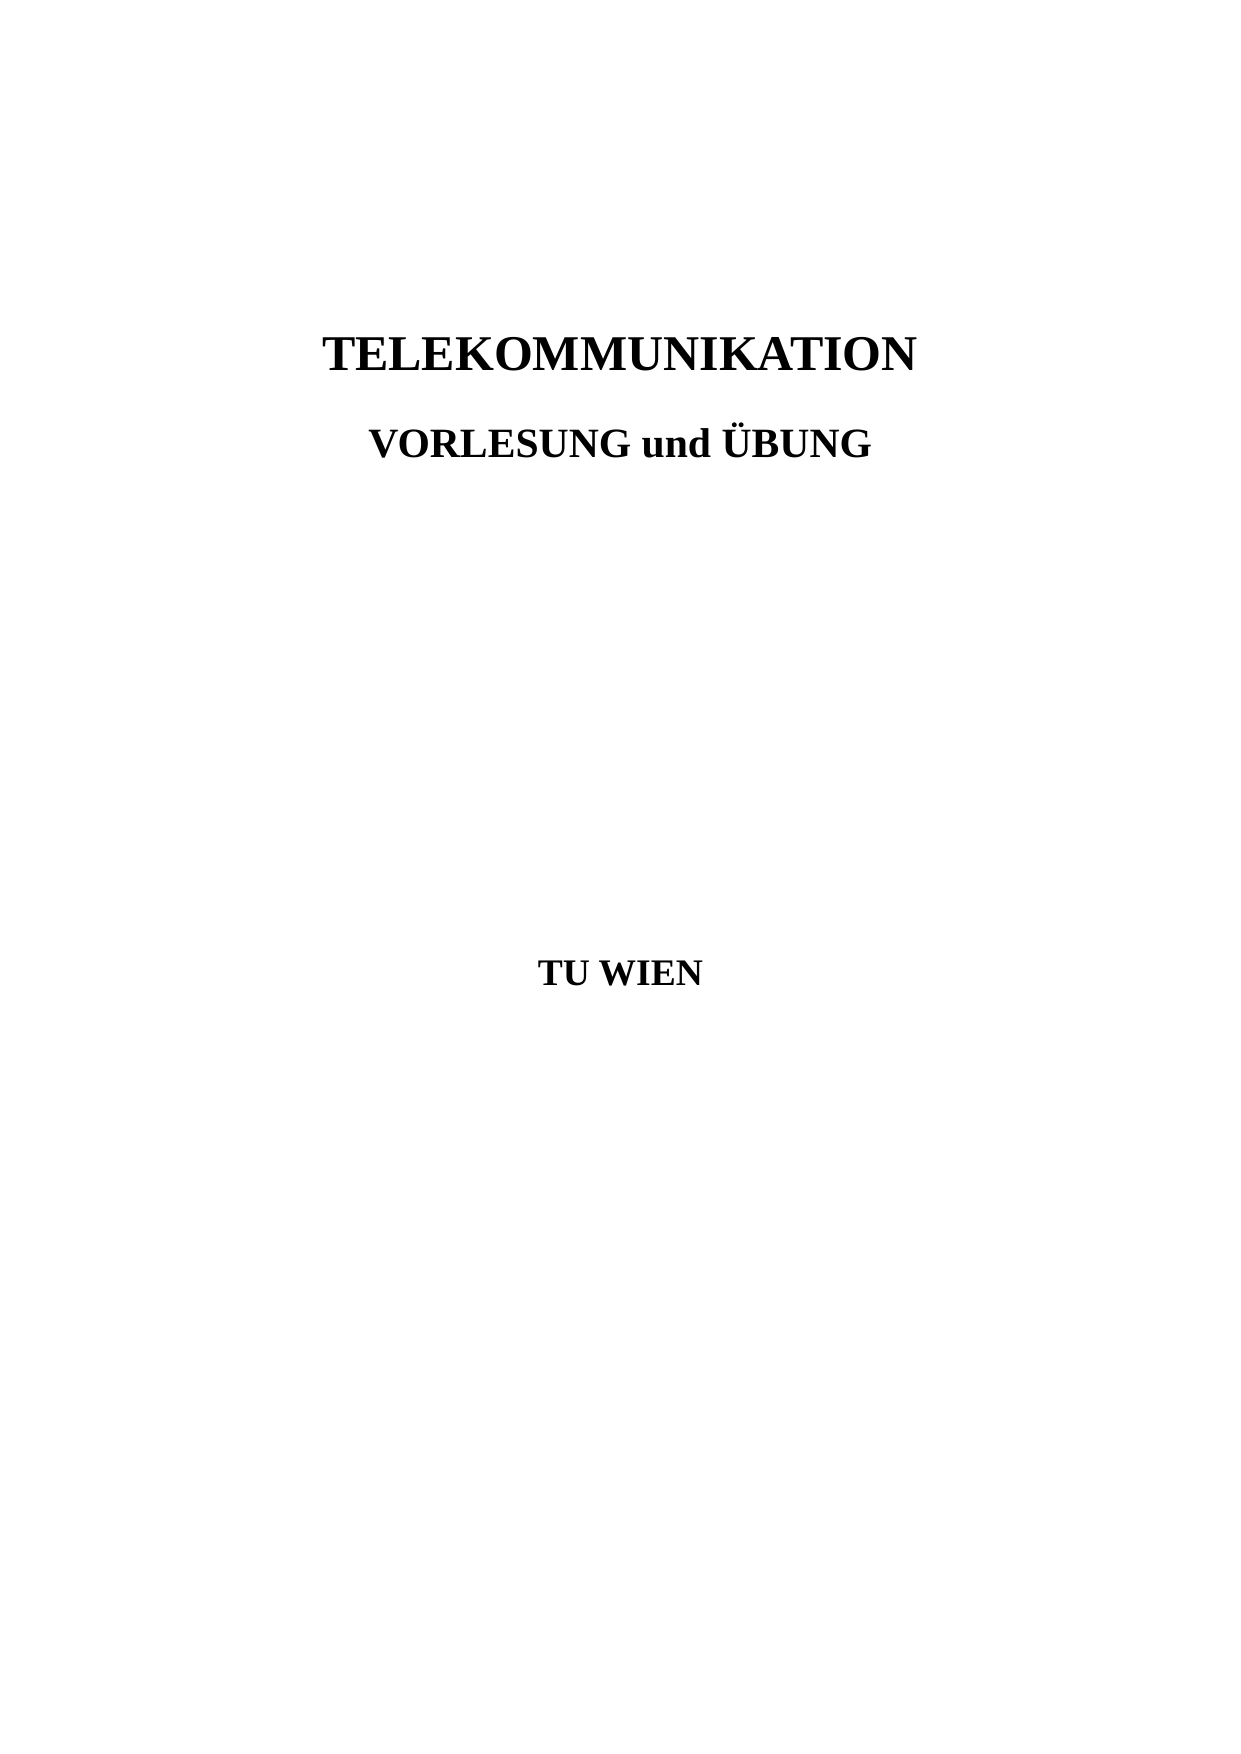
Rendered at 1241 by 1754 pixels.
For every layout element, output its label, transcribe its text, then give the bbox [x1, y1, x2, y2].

title TELEKOMMUNIKATION [118, 323, 1122, 381]
subtitle VORLESUNG und ÜBUNG [118, 418, 1122, 466]
text TU WIEN [118, 951, 1122, 994]
